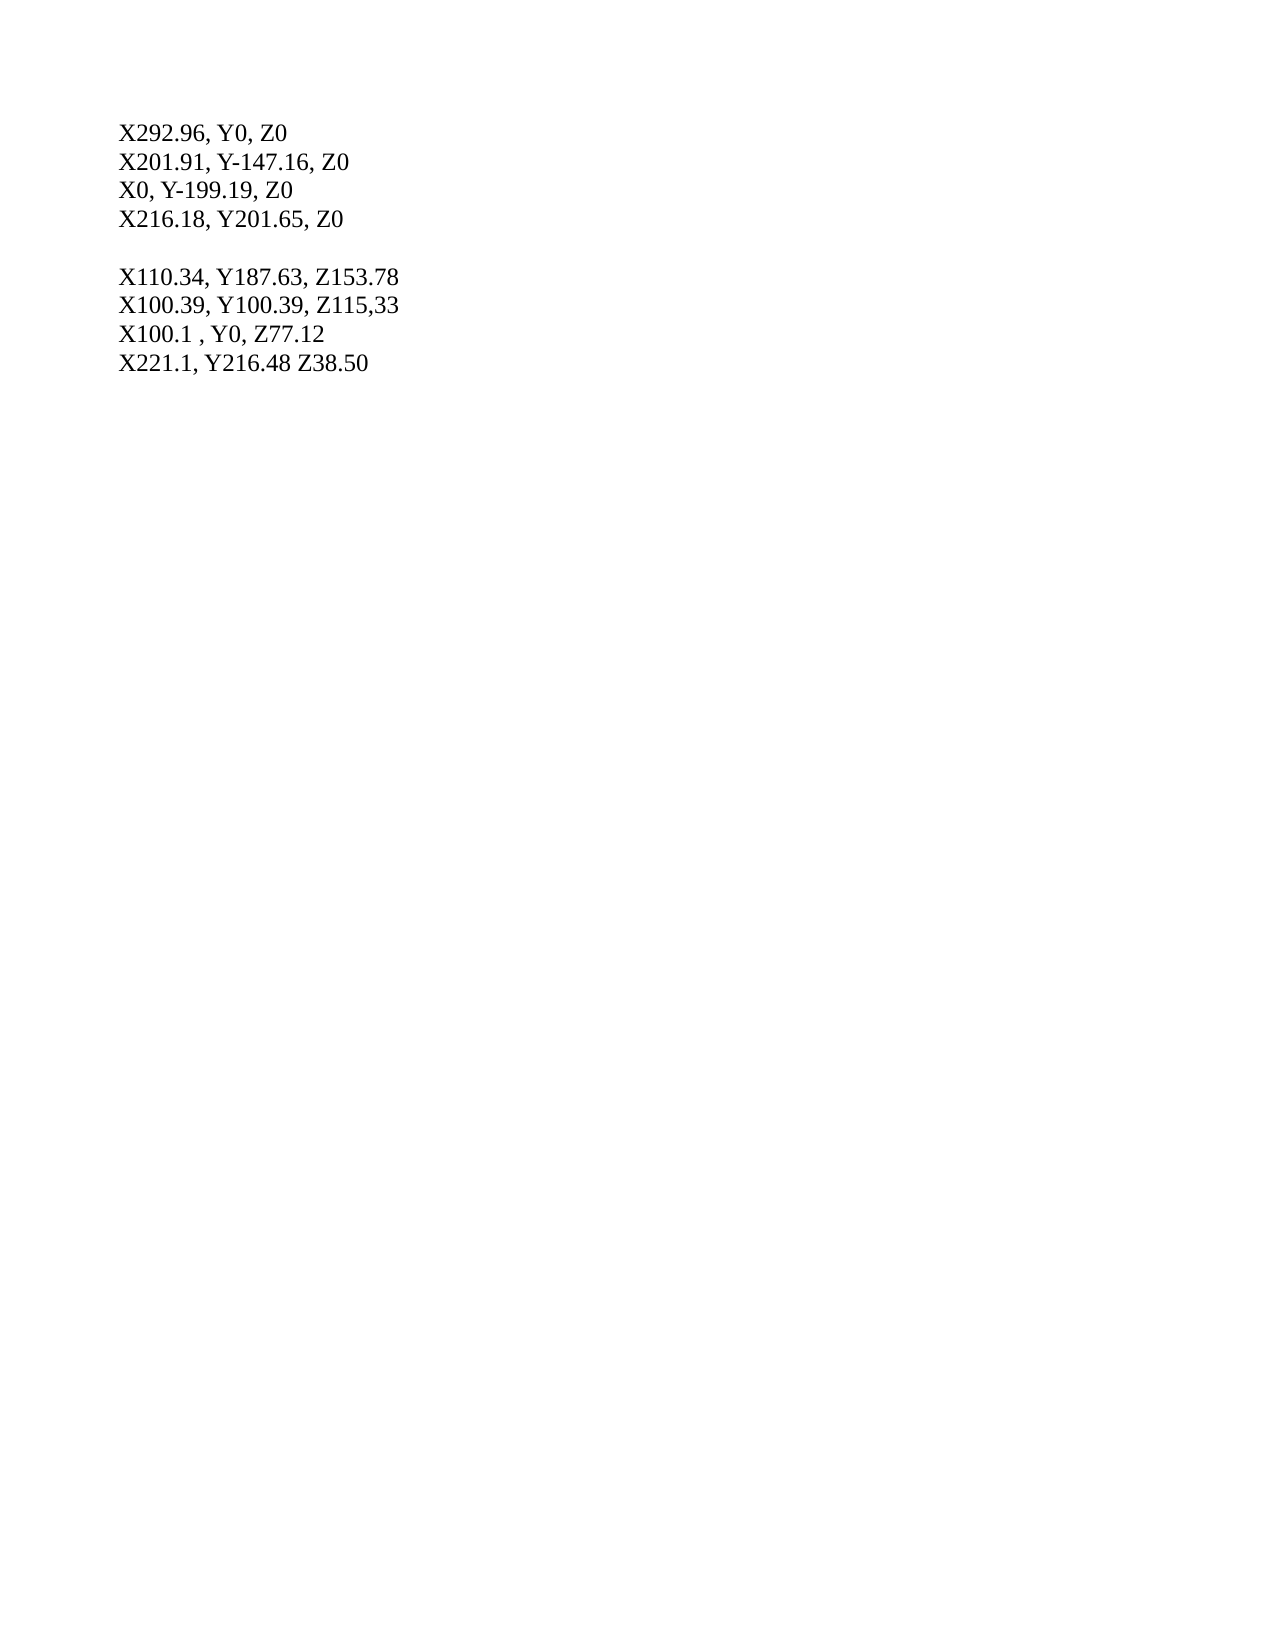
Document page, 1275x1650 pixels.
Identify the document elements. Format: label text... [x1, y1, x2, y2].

text X100.1 , Y0, Z77.12 [118, 319, 1157, 348]
text X201.91, Y-147.16, Z0 [118, 147, 1157, 176]
text X0, Y-199.19, Z0 [118, 176, 1157, 204]
text X100.39, Y100.39, Z115,33 [118, 291, 1157, 319]
text X292.96, Y0, Z0 [118, 118, 1157, 147]
text X221.1, Y216.48 Z38.50 [118, 348, 1157, 377]
text X110.34, Y187.63, Z153.78 [118, 262, 1157, 291]
text X216.18, Y201.65, Z0 [118, 204, 1157, 233]
